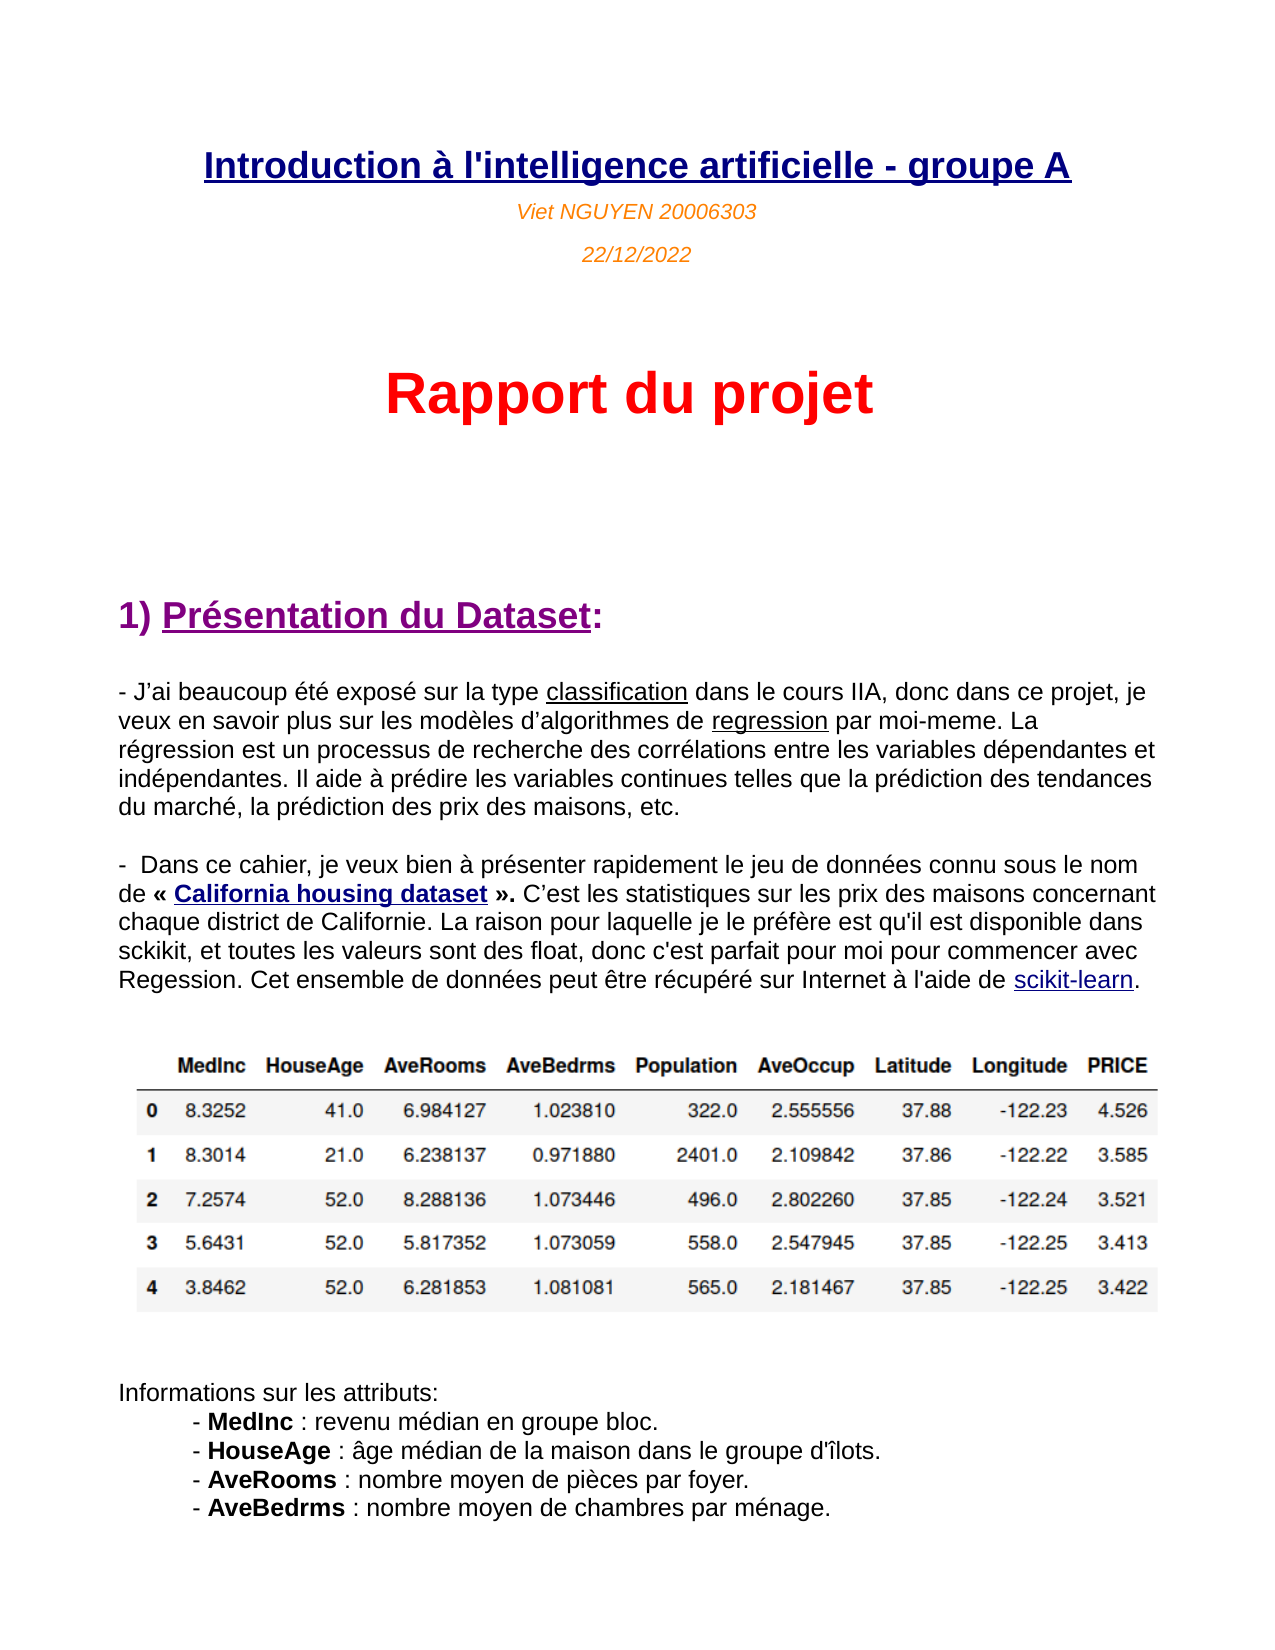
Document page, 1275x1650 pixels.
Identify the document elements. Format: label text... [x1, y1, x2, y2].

text 22/12/2022 [118, 242, 1157, 267]
text - HouseAge : âge médian de la maison dans le groupe d'îlots. [118, 1436, 1157, 1465]
title Rapport du projet [118, 358, 1157, 426]
text - MedInc : revenu médian en groupe bloc. [118, 1407, 1157, 1436]
text - Dans ce cahier, je veux bien à présenter rapidement le jeu de données connu sous le nom de « California housing dataset ». C’est les statistiques sur les prix des maisons concernant chaque district de Californie. La raison pour laquelle je le préfère est qu'il est disponible dans sckikit, et toutes les valeurs sont des float, donc c'est parfait pour moi pour commencer avec Regession. Cet ensemble de données peut être récupéré sur Internet à l'aide de scikit-learn. [118, 850, 1157, 994]
picture [128, 1042, 1168, 1321]
text Informations sur les attributs: [118, 1378, 1157, 1407]
subtitle 1) Présentation du Dataset: [118, 593, 1157, 636]
text - AveRooms : nombre moyen de pièces par foyer. [118, 1465, 1157, 1493]
subtitle Introduction à l'intelligence artificielle - groupe A [118, 143, 1157, 186]
text - AveBedrms : nombre moyen de chambres par ménage. [118, 1493, 1157, 1522]
text - J’ai beaucoup été exposé sur la type classification dans le cours IIA, donc dans ce projet, je veux en savoir plus sur les modèles d’algorithmes de regression par moi-meme. La régression est un processus de recherche des corrélations entre les variables dépendantes et indépendantes. Il aide à prédire les variables continues telles que la prédiction des tendances du marché, la prédiction des prix des maisons, etc. [118, 677, 1157, 821]
text Viet NGUYEN 20006303 [118, 199, 1157, 224]
